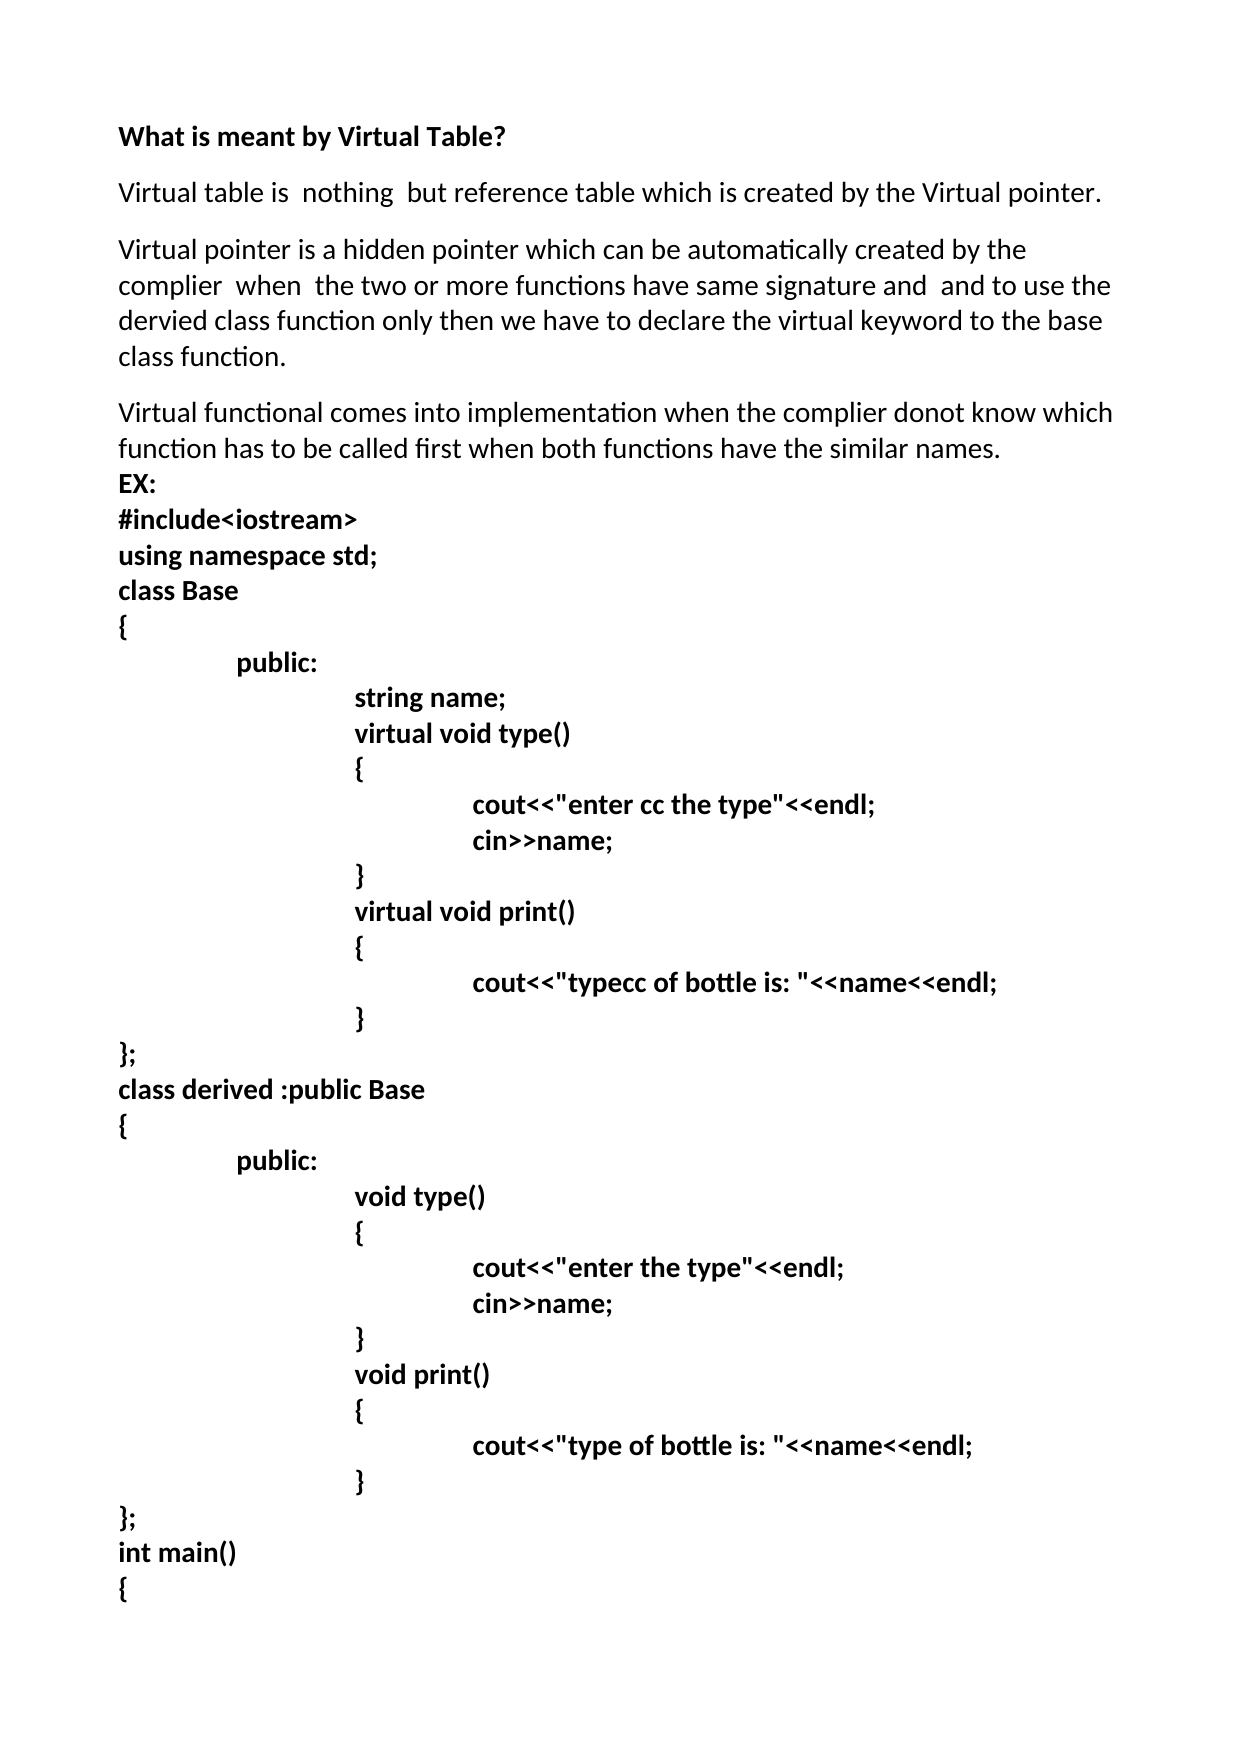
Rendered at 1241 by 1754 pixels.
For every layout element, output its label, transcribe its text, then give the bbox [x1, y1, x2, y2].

text }; [118, 1036, 1122, 1071]
text virtual void print() [118, 893, 1122, 929]
text { [118, 1392, 1122, 1427]
text cin>>name; [118, 1285, 1122, 1321]
text virtual void type() [118, 715, 1122, 751]
text void type() [118, 1178, 1122, 1214]
text Virtual functional comes into implementation when the complier donot know which function has to be called first when both functions have the similar names. [118, 394, 1122, 466]
text { [118, 929, 1122, 964]
text } [118, 1321, 1122, 1356]
text { [118, 608, 1122, 644]
text cout<<"enter the type"<<endl; [118, 1249, 1122, 1285]
text } [118, 857, 1122, 893]
text using namespace std; [118, 537, 1122, 572]
text cout<<"enter cc the type"<<endl; [118, 786, 1122, 822]
text #include<iostream> [118, 501, 1122, 537]
text }; [118, 1499, 1122, 1534]
text void print() [118, 1356, 1122, 1392]
text int main() [118, 1534, 1122, 1570]
text } [118, 1463, 1122, 1499]
text cin>>name; [118, 822, 1122, 857]
text string name; [118, 679, 1122, 715]
text What is meant by Virtual Table? [118, 118, 1122, 154]
text { [118, 751, 1122, 786]
text class derived :public Base [118, 1071, 1122, 1107]
text { [118, 1107, 1122, 1142]
text } [118, 1000, 1122, 1036]
text class Base [118, 572, 1122, 608]
text { [118, 1214, 1122, 1249]
text Virtual table is nothing but reference table which is created by the Virtual pointer. [118, 174, 1122, 210]
text cout<<"typecc of bottle is: "<<name<<endl; [118, 964, 1122, 1000]
text Virtual pointer is a hidden pointer which can be automatically created by the complier when the two or more functions have same signature and and to use the dervied class function only then we have to declare the virtual keyword to the base class function. [118, 231, 1122, 373]
text { [118, 1570, 1122, 1606]
text public: [118, 644, 1122, 679]
text EX: [118, 466, 1122, 501]
text public: [118, 1142, 1122, 1178]
text cout<<"type of bottle is: "<<name<<endl; [118, 1427, 1122, 1463]
